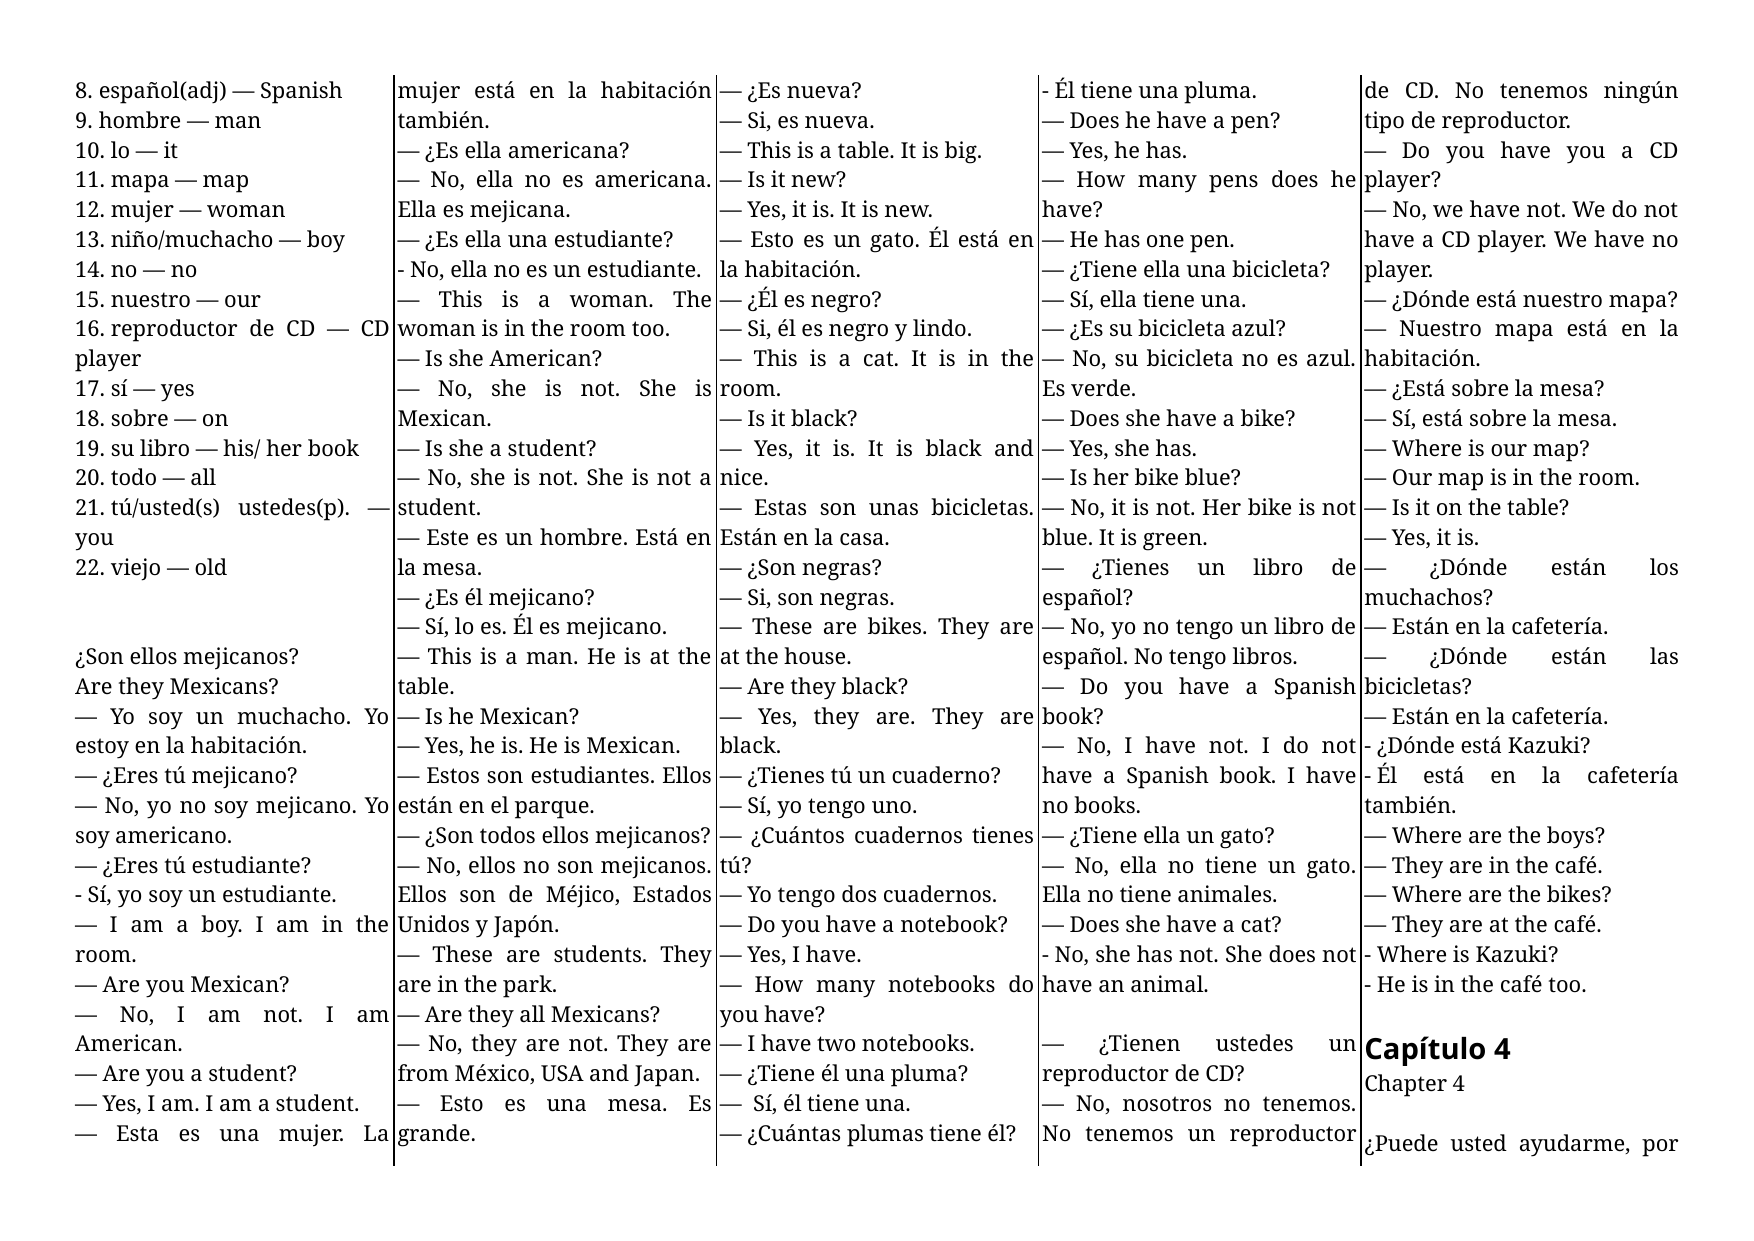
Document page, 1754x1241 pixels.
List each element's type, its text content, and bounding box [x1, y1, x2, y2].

text 8. español(adj) — Spanish [75, 75, 390, 105]
text — ¿Cuántas plumas tiene él? [719, 1118, 1034, 1147]
text — How many notebooks do you have? [719, 969, 1034, 1028]
text — ¿Tienen ustedes un reproductor de CD? [1042, 1028, 1357, 1088]
text — Is her bike blue? [1042, 462, 1357, 492]
text — Do you have a notebook? [719, 909, 1034, 939]
text 17. sí — yes [75, 373, 390, 403]
text — ¿Él es negro? [719, 283, 1034, 313]
text — I am a boy. I am in the room. [75, 909, 390, 969]
text — This is a man. He is at the table. [397, 641, 712, 701]
text — Si, él es negro y lindo. [719, 313, 1034, 343]
text — Is it black? [719, 403, 1034, 432]
text — ¿Eres tú mejicano? [75, 760, 390, 790]
text — He has one pen. [1042, 224, 1357, 254]
text — ¿Es ella americana? [397, 134, 712, 164]
text — Yes, it is. [1364, 522, 1679, 552]
text — No, they are not. They are from México, USA and Japan. [397, 1028, 712, 1088]
text — I have two notebooks. [719, 1028, 1034, 1058]
text — These are bikes. They are at the house. [719, 611, 1034, 671]
text — ¿Tiene ella un gato? [1042, 820, 1357, 849]
text 14. no — no [75, 254, 390, 283]
text — ¿Son negras? [719, 552, 1034, 581]
text — No, yo no tengo un libro de español. No tengo libros. [1042, 611, 1357, 671]
text — No, I am not. I am American. [75, 998, 390, 1058]
text — Our map is in the room. [1364, 462, 1679, 492]
text — Están en la cafetería. [1364, 701, 1679, 730]
text — No, ellos no son mejicanos. Ellos son de Méjico, Estados Unidos y Japón. [397, 849, 712, 939]
text — Does she have a bike? [1042, 403, 1357, 432]
text - Sí, yo soy un estudiante. [75, 879, 390, 909]
text — How many pens does he have? [1042, 164, 1357, 224]
text — Yo soy un muchacho. Yo estoy en la habitación. [75, 701, 390, 760]
text ¿Son ellos mejicanos? [75, 641, 390, 671]
text - Él está en la cafetería también. [1364, 760, 1679, 820]
text — Does he have a pen? [1042, 105, 1357, 134]
text — Are you a student? [75, 1058, 390, 1088]
text — Esto es una mesa. Es grande. [397, 1088, 712, 1147]
text — ¿Tiene ella una bicicleta? [1042, 254, 1357, 283]
text mujer está en la habitación también. [397, 75, 712, 134]
text — ¿Tienes un libro de español? [1042, 552, 1357, 611]
text - He is in the café too. [1364, 969, 1679, 998]
text — ¿Tiene él una pluma? [719, 1058, 1034, 1088]
text — Estas son unas bicicletas. Están en la casa. [719, 492, 1034, 552]
text 12. mujer — woman [75, 194, 390, 224]
text — Is it new? [719, 164, 1034, 194]
text — Are they all Mexicans? [397, 998, 712, 1028]
text — Where is our map? [1364, 432, 1679, 462]
text - Where is Kazuki? [1364, 939, 1679, 969]
text ¿Puede usted ayudarme, por [1364, 1128, 1679, 1157]
text — Estos son estudiantes. Ellos están en el parque. [397, 760, 712, 820]
text Chapter 4 [1364, 1068, 1679, 1098]
text - Él tiene una pluma. [1042, 75, 1357, 105]
text — This is a cat. It is in the room. [719, 343, 1034, 403]
text 13. niño/muchacho — boy [75, 224, 390, 254]
text — Is it on the table? [1364, 492, 1679, 522]
text — Yes, they are. They are black. [719, 701, 1034, 760]
text — ¿Es nueva? [719, 75, 1034, 105]
text — Sí, lo es. Él es mejicano. [397, 611, 712, 641]
text — Sí, ella tiene una. [1042, 283, 1357, 313]
text — Do you have you a CD player? [1364, 134, 1679, 194]
text — No, ella no tiene un gato. Ella no tiene animales. [1042, 849, 1357, 909]
text — Sí, yo tengo uno. [719, 790, 1034, 820]
text — No, su bicicleta no es azul. Es verde. [1042, 343, 1357, 403]
text — ¿Eres tú estudiante? [75, 849, 390, 879]
text — ¿Dónde está nuestro mapa? [1364, 283, 1679, 313]
text — ¿Cuántos cuadernos tienes tú? [719, 820, 1034, 879]
text — This is a table. It is big. [719, 134, 1034, 164]
text 16. reproductor de CD — CD player [75, 313, 390, 373]
text — ¿Está sobre la mesa? [1364, 373, 1679, 403]
text — Is she American? [397, 343, 712, 373]
subtitle Capítulo 4 [1364, 1028, 1679, 1068]
text — These are students. They are in the park. [397, 939, 712, 998]
text — Does she have a cat? [1042, 909, 1357, 939]
text — ¿Son todos ellos mejicanos? [397, 820, 712, 849]
text — Esto es un gato. Él está en la habitación. [719, 224, 1034, 283]
text — No, ella no es americana. Ella es mejicana. [397, 164, 712, 224]
text — ¿Es ella una estudiante? [397, 224, 712, 254]
text — Si, son negras. [719, 581, 1034, 611]
text - No, she has not. She does not have an animal. [1042, 939, 1357, 998]
text — Están en la cafetería. [1364, 611, 1679, 641]
text — Are you Mexican? [75, 969, 390, 998]
text — No, she is not. She is not a student. [397, 462, 712, 522]
text Are they Mexicans? [75, 671, 390, 701]
text — This is a woman. The woman is in the room too. [397, 283, 712, 343]
text 21. tú/usted(s) ustedes(p). — you [75, 492, 390, 552]
text — Is he Mexican? [397, 701, 712, 730]
text — ¿Es su bicicleta azul? [1042, 313, 1357, 343]
text 22. viejo — old [75, 552, 390, 581]
text — No, it is not. Her bike is not blue. It is green. [1042, 492, 1357, 552]
text - No, ella no es un estudiante. [397, 254, 712, 283]
text — No, I have not. I do not have a Spanish book. I have no books. [1042, 730, 1357, 820]
text 15. nuestro — our [75, 283, 390, 313]
text — Where are the bikes? [1364, 879, 1679, 909]
text — ¿Tienes tú un cuaderno? [719, 760, 1034, 790]
text — Yes, I have. [719, 939, 1034, 969]
text — Do you have a Spanish book? [1042, 671, 1357, 730]
text — Yes, it is. It is black and nice. [719, 432, 1034, 492]
text — They are at the café. [1364, 909, 1679, 939]
text — No, yo no soy mejicano. Yo soy americano. [75, 790, 390, 849]
text 11. mapa — map [75, 164, 390, 194]
text — Esta es una mujer. La [75, 1118, 390, 1147]
text de CD. No tenemos ningún tipo de reproductor. [1364, 75, 1679, 134]
text 18. sobre — on [75, 403, 390, 432]
text 10. lo — it [75, 134, 390, 164]
text 9. hombre — man [75, 105, 390, 134]
text — ¿Dónde están las bicicletas? [1364, 641, 1679, 701]
text — ¿Es él mejicano? [397, 581, 712, 611]
text — Sí, él tiene una. [719, 1088, 1034, 1118]
text - ¿Dónde está Kazuki? [1364, 730, 1679, 760]
text — Yes, he is. He is Mexican. [397, 730, 712, 760]
text — Sí, está sobre la mesa. [1364, 403, 1679, 432]
text — Is she a student? [397, 432, 712, 462]
text — Yes, he has. [1042, 134, 1357, 164]
text 19. su libro — his/ her book [75, 432, 390, 462]
text — Are they black? [719, 671, 1034, 701]
text — Yes, she has. [1042, 432, 1357, 462]
text — No, she is not. She is Mexican. [397, 373, 712, 432]
text — They are in the café. [1364, 849, 1679, 879]
text — No, we have not. We do not have a CD player. We have no player. [1364, 194, 1679, 283]
text 20. todo — all [75, 462, 390, 492]
text — Where are the boys? [1364, 820, 1679, 849]
text — Este es un hombre. Está en la mesa. [397, 522, 712, 581]
text — Yo tengo dos cuadernos. [719, 879, 1034, 909]
text — ¿Dónde están los muchachos? [1364, 552, 1679, 611]
text — Yes, I am. I am a student. [75, 1088, 390, 1118]
text — Si, es nueva. [719, 105, 1034, 134]
text — No, nosotros no tenemos. No tenemos un reproductor [1042, 1088, 1357, 1147]
text — Yes, it is. It is new. [719, 194, 1034, 224]
text — Nuestro mapa está en la habitación. [1364, 313, 1679, 373]
